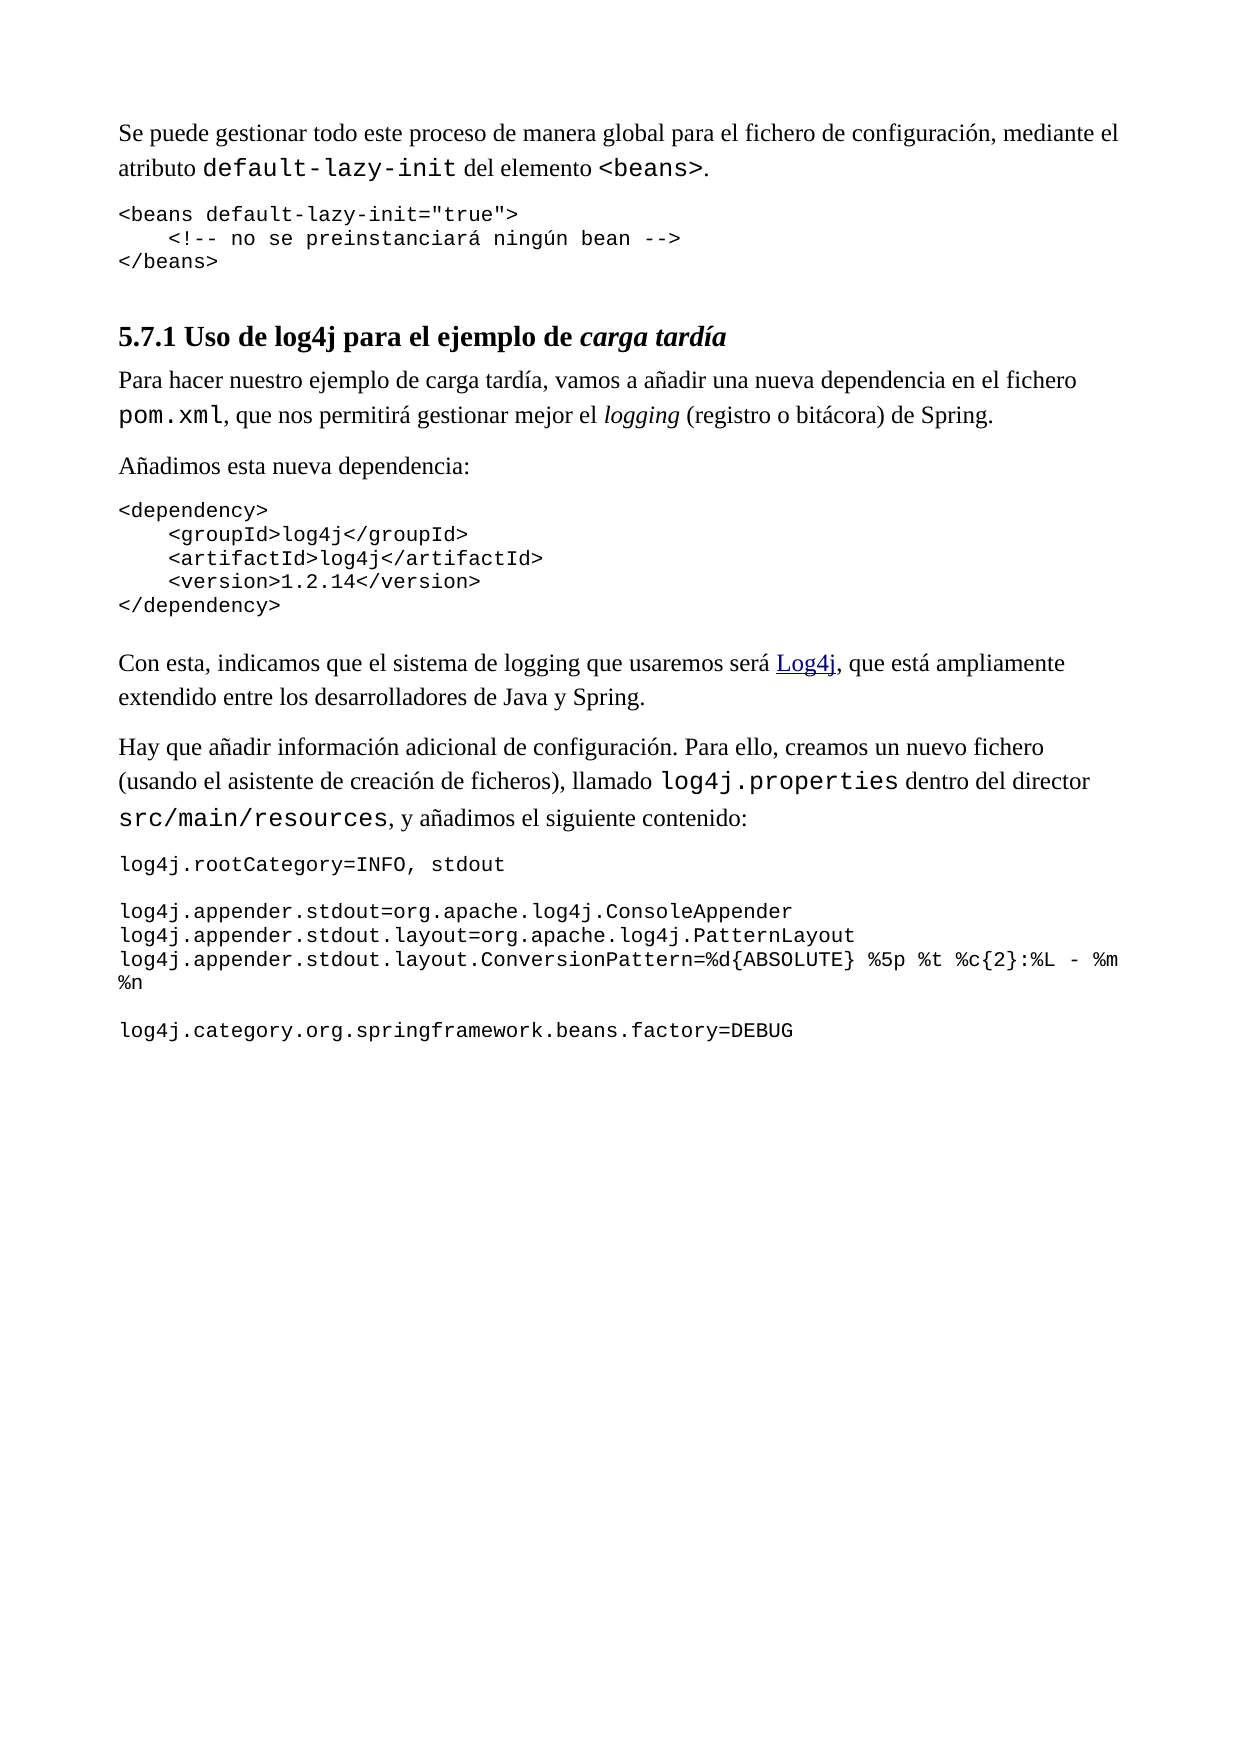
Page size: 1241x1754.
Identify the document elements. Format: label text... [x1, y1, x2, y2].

text log4j.category.org.springframework.beans.factory=DEBUG [118, 1020, 1122, 1043]
text <!-- no se preinstanciará ningún bean --> [118, 228, 1122, 251]
text log4j.appender.stdout.layout=org.apache.log4j.PatternLayout [118, 925, 1122, 949]
text Se puede gestionar todo este proceso de manera global para el fichero de configuración, mediante el atributo default-lazy-init del elemento <beans>. [118, 118, 1122, 183]
text log4j.rootCategory=INFO, stdout [118, 854, 1122, 878]
subtitle 5.7.1 Uso de log4j para el ejemplo de carga tardía [118, 319, 1122, 353]
text <artifactId>log4j</artifactId> [118, 548, 1122, 571]
text <dependency> [118, 500, 1122, 524]
text log4j.appender.stdout.layout.ConversionPattern=%d{ABSOLUTE} %5p %t %c{2}:%L - %m%n [118, 949, 1122, 996]
text Con esta, indicamos que el sistema de logging que usaremos será Log4j, que está ampliamente extendido entre los desarrolladores de Java y Spring. [118, 648, 1122, 711]
text Añadimos esta nueva dependencia: [118, 451, 1122, 480]
text </beans> [118, 251, 1122, 275]
text </dependency> [118, 595, 1122, 618]
text log4j.appender.stdout=org.apache.log4j.ConsoleAppender [118, 901, 1122, 925]
text <groupId>log4j</groupId> [118, 524, 1122, 548]
text Para hacer nuestro ejemplo de carga tardía, vamos a añadir una nueva dependencia en el fichero pom.xml, que nos permitirá gestionar mejor el logging (registro o bitácora) de Spring. [118, 365, 1122, 431]
text <version>1.2.14</version> [118, 571, 1122, 595]
text Hay que añadir información adicional de configuración. Para ello, creamos un nuevo fichero (usando el asistente de creación de ficheros), llamado log4j.properties dentro del director src/main/resources, y añadimos el siguiente contenido: [118, 732, 1122, 833]
text <beans default-lazy-init="true"> [118, 204, 1122, 228]
